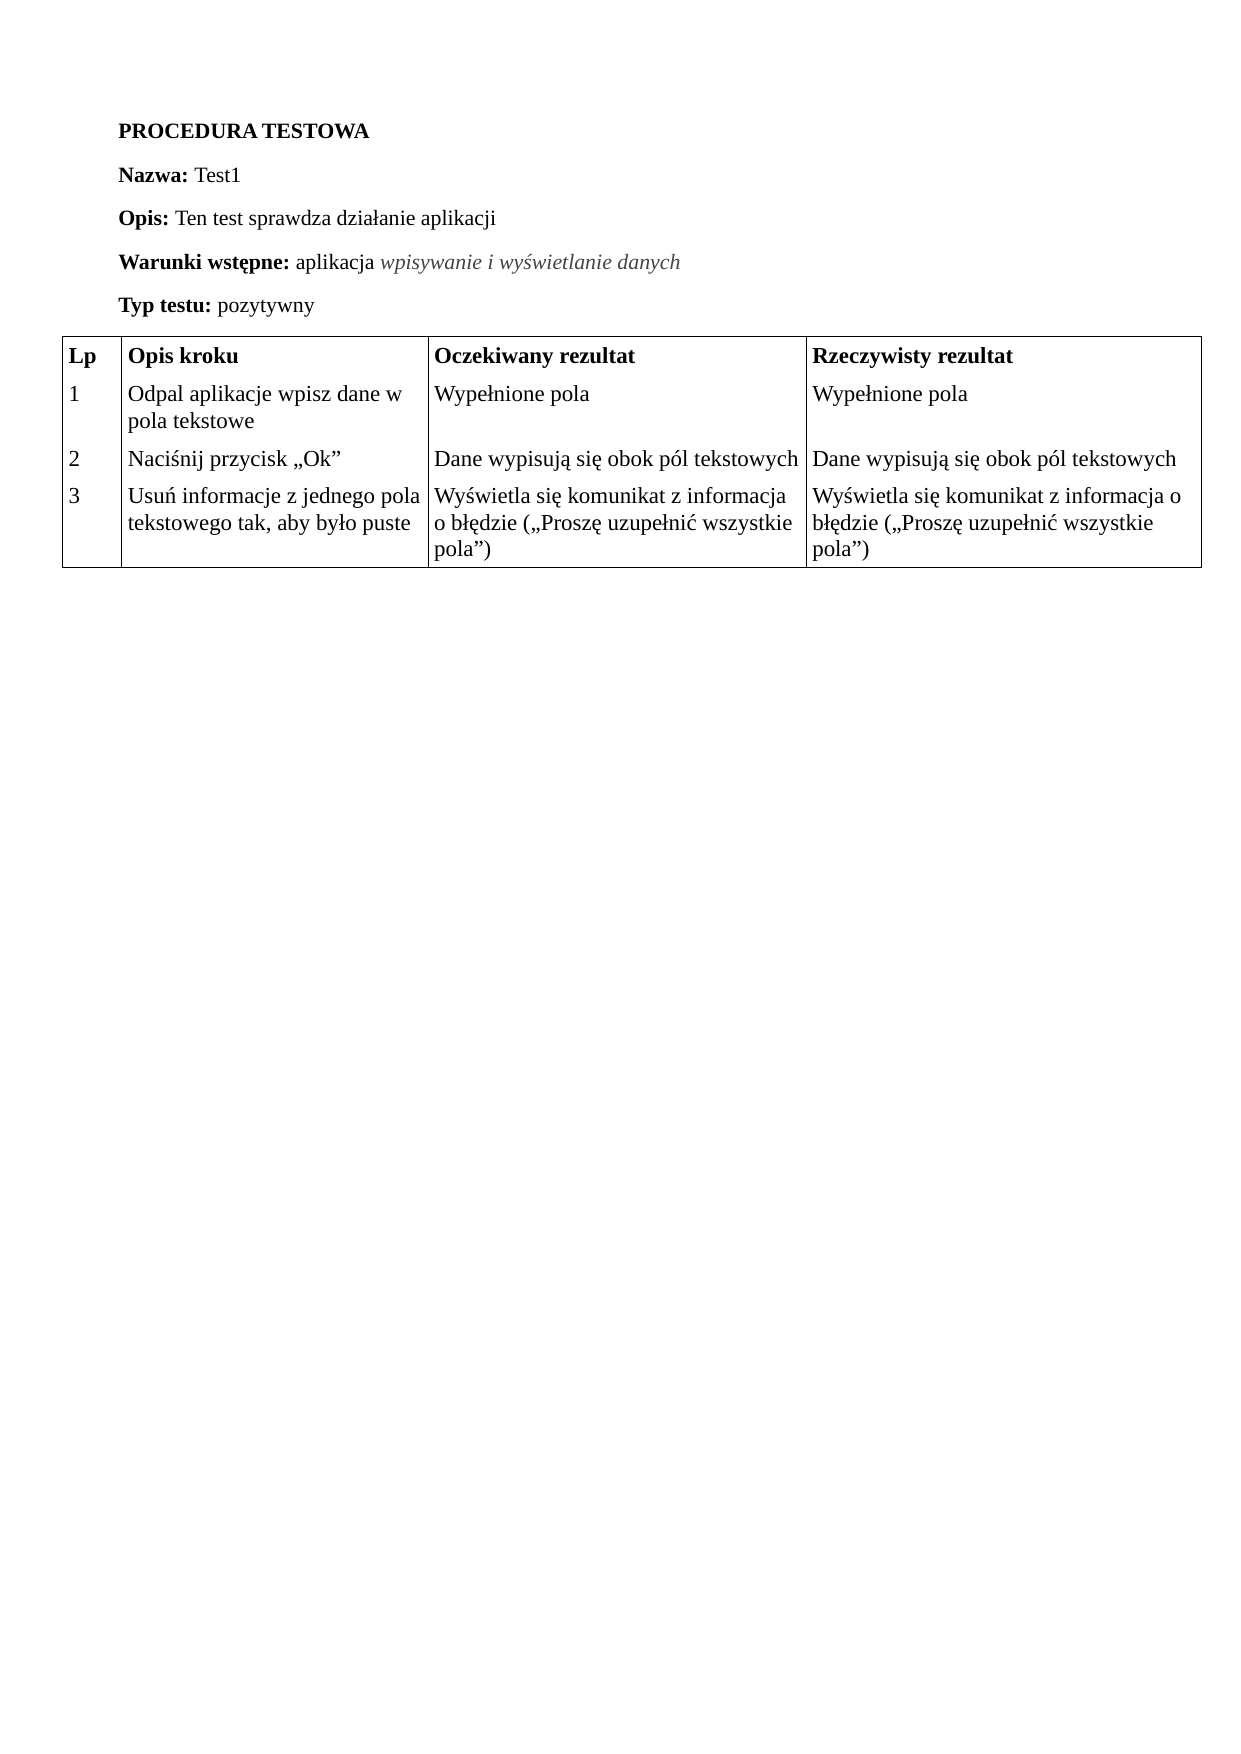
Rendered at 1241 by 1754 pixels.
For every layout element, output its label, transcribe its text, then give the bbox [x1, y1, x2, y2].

table_cell Wyświetla się komunikat z informacja o błędzie („Proszę uzupełnić wszystkie pola”) [807, 477, 1201, 567]
text Typ testu: pozytywny [118, 292, 1122, 317]
table_cell Odpal aplikacje wpisz dane w pola tekstowe [122, 375, 428, 439]
table_cell 1 [63, 375, 121, 439]
table_cell 2 [63, 439, 121, 477]
table_header Rzeczywisty rezultat [807, 337, 1201, 375]
text Nazwa: Test1 [118, 162, 1122, 187]
table_header Oczekiwany rezultat [429, 337, 806, 375]
table_cell 3 [63, 477, 121, 567]
table_cell Dane wypisują się obok pól tekstowych [807, 439, 1201, 477]
table_cell Wyświetla się komunikat z informacja o błędzie („Proszę uzupełnić wszystkie pola”) [429, 477, 806, 567]
table_header Opis kroku [122, 337, 428, 375]
table_cell Usuń informacje z jednego pola tekstowego tak, aby było puste [122, 477, 428, 567]
table_cell Wypełnione pola [807, 375, 1201, 439]
table_header Lp [63, 337, 121, 375]
table_cell Naciśnij przycisk „Ok” [122, 439, 428, 477]
text Warunki wstępne: aplikacja wpisywanie i wyświetlanie danych [118, 249, 1122, 274]
table_cell Wypełnione pola [429, 375, 806, 439]
text PROCEDURA TESTOWA [118, 118, 1122, 143]
text Opis: Ten test sprawdza działanie aplikacji [118, 205, 1122, 230]
table_cell Dane wypisują się obok pól tekstowych [429, 439, 806, 477]
